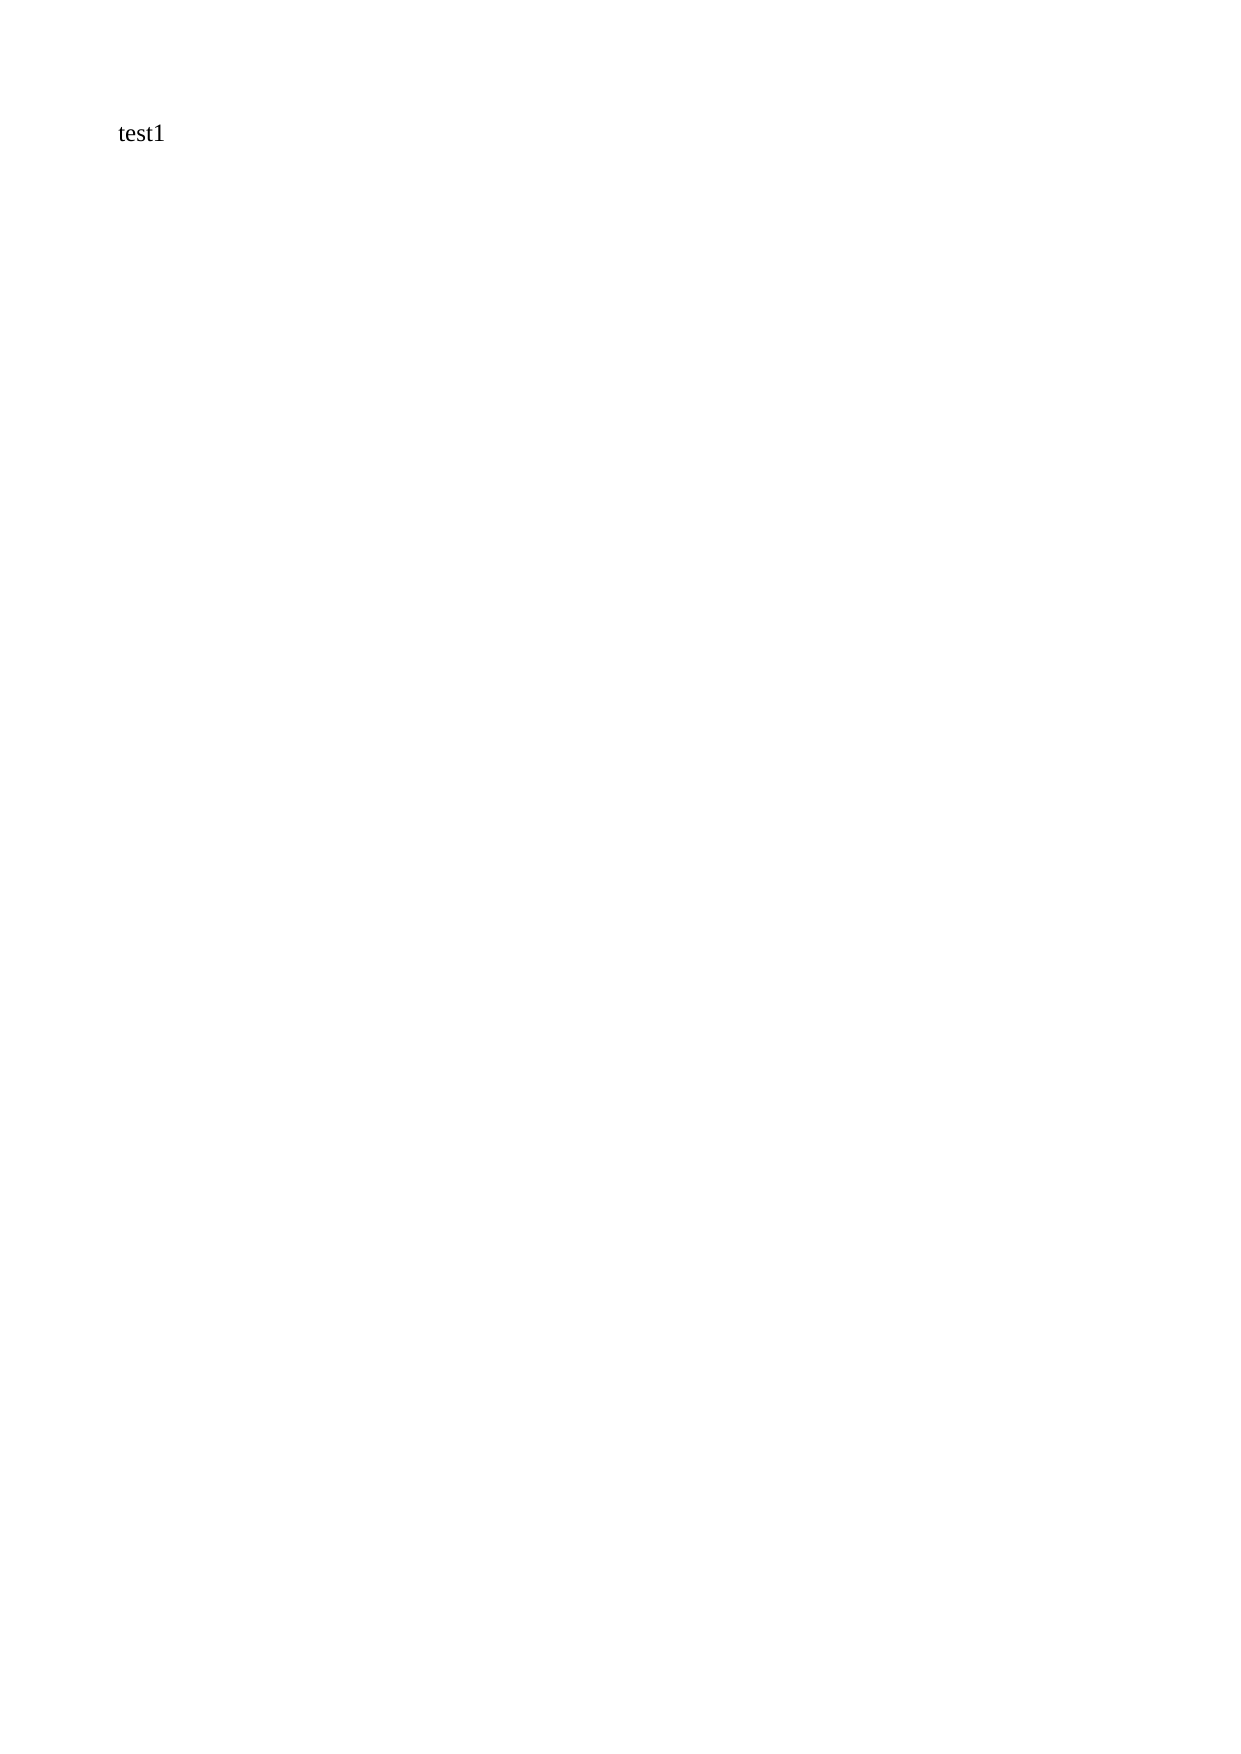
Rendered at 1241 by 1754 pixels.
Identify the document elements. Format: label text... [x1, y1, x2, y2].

text test1 [118, 118, 1122, 147]
